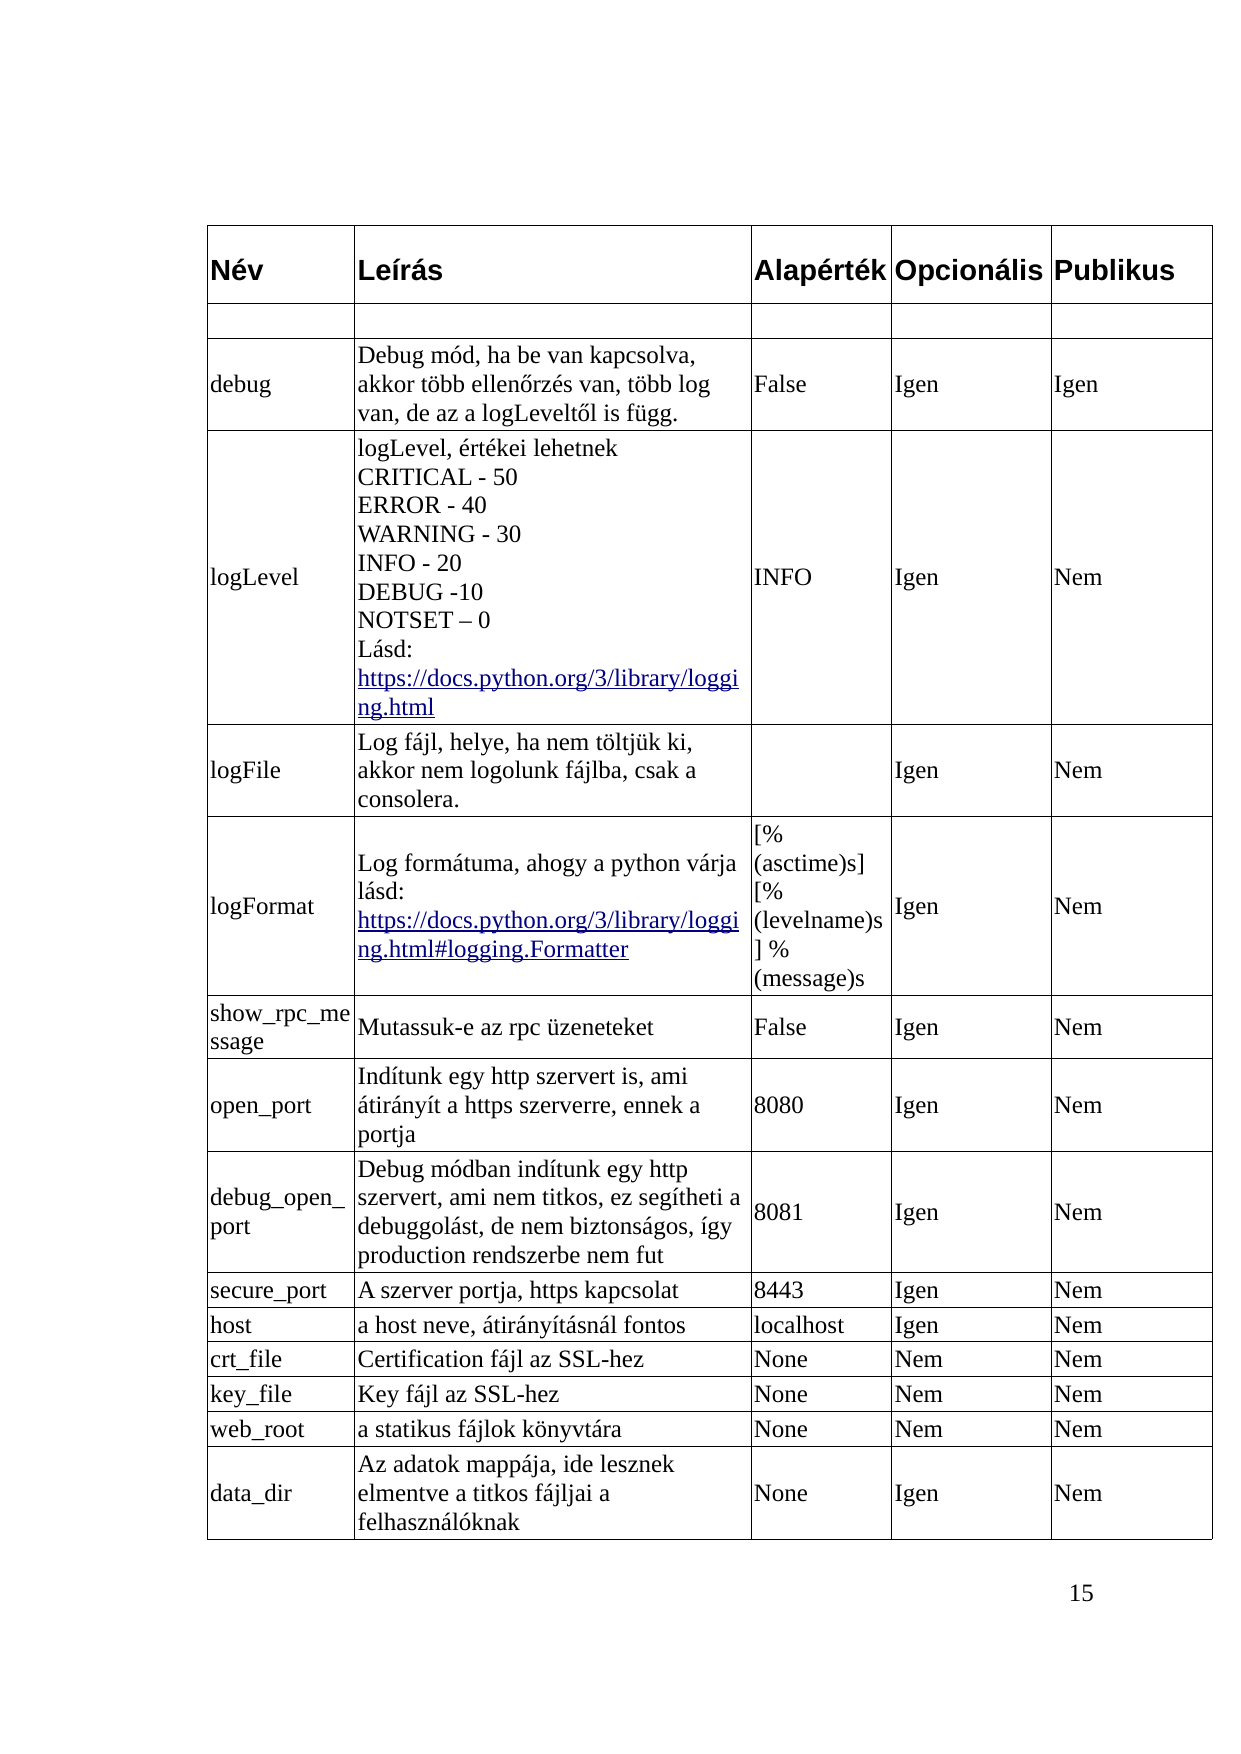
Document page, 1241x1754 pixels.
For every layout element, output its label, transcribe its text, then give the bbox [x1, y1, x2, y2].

table_cell localhost [752, 1308, 891, 1341]
table_cell [355, 304, 751, 337]
table_cell Igen [892, 817, 1051, 994]
table_cell Igen [892, 339, 1051, 430]
table_cell Key fájl az SSL-hez [355, 1377, 751, 1411]
table_header Leírás [355, 226, 751, 302]
table_cell Nem [1052, 725, 1212, 816]
table_cell None [752, 1412, 891, 1446]
table_cell A szerver portja, https kapcsolat [355, 1273, 751, 1307]
table_cell Log formátuma, ahogy a python várja lásd: https://docs.python.org/3/library/logging.html#logging.Formatter [355, 817, 751, 994]
table_cell logLevel [208, 431, 354, 723]
table_cell Nem [1052, 1342, 1212, 1376]
table_cell Mutassuk-e az rpc üzeneteket [355, 996, 751, 1058]
table_cell debug [208, 339, 354, 430]
table_cell [752, 725, 891, 816]
table_cell a statikus fájlok könyvtára [355, 1412, 751, 1446]
table_cell open_port [208, 1059, 354, 1151]
table_cell Log fájl, helye, ha nem töltjük ki, akkor nem logolunk fájlba, csak a consolera. [355, 725, 751, 816]
table_cell Nem [1052, 1273, 1212, 1307]
table_cell Nem [1052, 1447, 1212, 1538]
table_cell Debug mód, ha be van kapcsolva, akkor több ellenőrzés van, több log van, de az a logLeveltől is függ. [355, 339, 751, 430]
table_cell [1052, 304, 1212, 337]
table_cell INFO [752, 431, 891, 723]
table_cell Igen [1052, 339, 1212, 430]
table_cell Nem [1052, 1377, 1212, 1411]
table_cell Igen [892, 1273, 1051, 1307]
table_cell Nem [1052, 996, 1212, 1058]
table_cell Nem [1052, 817, 1212, 994]
table_cell a host neve, átirányításnál fontos [355, 1308, 751, 1341]
table_cell [%(asctime)s][%(levelname)s] %(message)s [752, 817, 891, 994]
table_cell key_file [208, 1377, 354, 1411]
table_cell 8443 [752, 1273, 891, 1307]
table_cell None [752, 1447, 891, 1538]
table_cell Certification fájl az SSL-hez [355, 1342, 751, 1376]
table_cell None [752, 1342, 891, 1376]
table_cell 8081 [752, 1152, 891, 1272]
table_cell Igen [892, 996, 1051, 1058]
table_cell Nem [892, 1412, 1051, 1446]
table_cell logFormat [208, 817, 354, 994]
table_cell Igen [892, 1059, 1051, 1151]
table_cell Indítunk egy http szervert is, ami átirányít a https szerverre, ennek a portja [355, 1059, 751, 1151]
table_cell Igen [892, 1152, 1051, 1272]
table_cell logFile [208, 725, 354, 816]
table_header Opcionális [892, 226, 1051, 302]
table_cell Igen [892, 725, 1051, 816]
table_cell Igen [892, 431, 1051, 723]
table_cell data_dir [208, 1447, 354, 1538]
table_cell Az adatok mappája, ide lesznek elmentve a titkos fájljai a felhasználóknak [355, 1447, 751, 1538]
table_header Publikus [1052, 226, 1212, 302]
table_cell [208, 304, 354, 337]
table_cell False [752, 339, 891, 430]
table_cell logLevel, értékei lehetnek CRITICAL - 50 ERROR - 40 WARNING - 30 INFO - 20 DEBUG -10 NOTSET – 0 Lásd: https://docs.python.org/3/library/logging.html [355, 431, 751, 723]
table_cell [892, 304, 1051, 337]
table_header Alapérték [752, 226, 891, 302]
table_cell host [208, 1308, 354, 1341]
table_cell Igen [892, 1447, 1051, 1538]
table_header Név [208, 226, 354, 302]
table_cell False [752, 996, 891, 1058]
table_cell [752, 304, 891, 337]
table_cell Nem [1052, 1308, 1212, 1341]
table_cell Nem [1052, 1059, 1212, 1151]
table_cell 8080 [752, 1059, 891, 1151]
table_cell None [752, 1377, 891, 1411]
table_cell Debug módban indítunk egy http szervert, ami nem titkos, ez segítheti a debuggolást, de nem biztonságos, így production rendszerbe nem fut [355, 1152, 751, 1272]
table_cell show_rpc_message [208, 996, 354, 1058]
table_cell crt_file [208, 1342, 354, 1376]
table_cell Igen [892, 1308, 1051, 1341]
table_cell Nem [892, 1377, 1051, 1411]
table_cell Nem [1052, 1412, 1212, 1446]
table_cell Nem [892, 1342, 1051, 1376]
table_cell web_root [208, 1412, 354, 1446]
table_cell debug_open_port [208, 1152, 354, 1272]
table_cell secure_port [208, 1273, 354, 1307]
table_cell Nem [1052, 1152, 1212, 1272]
table_cell Nem [1052, 431, 1212, 723]
